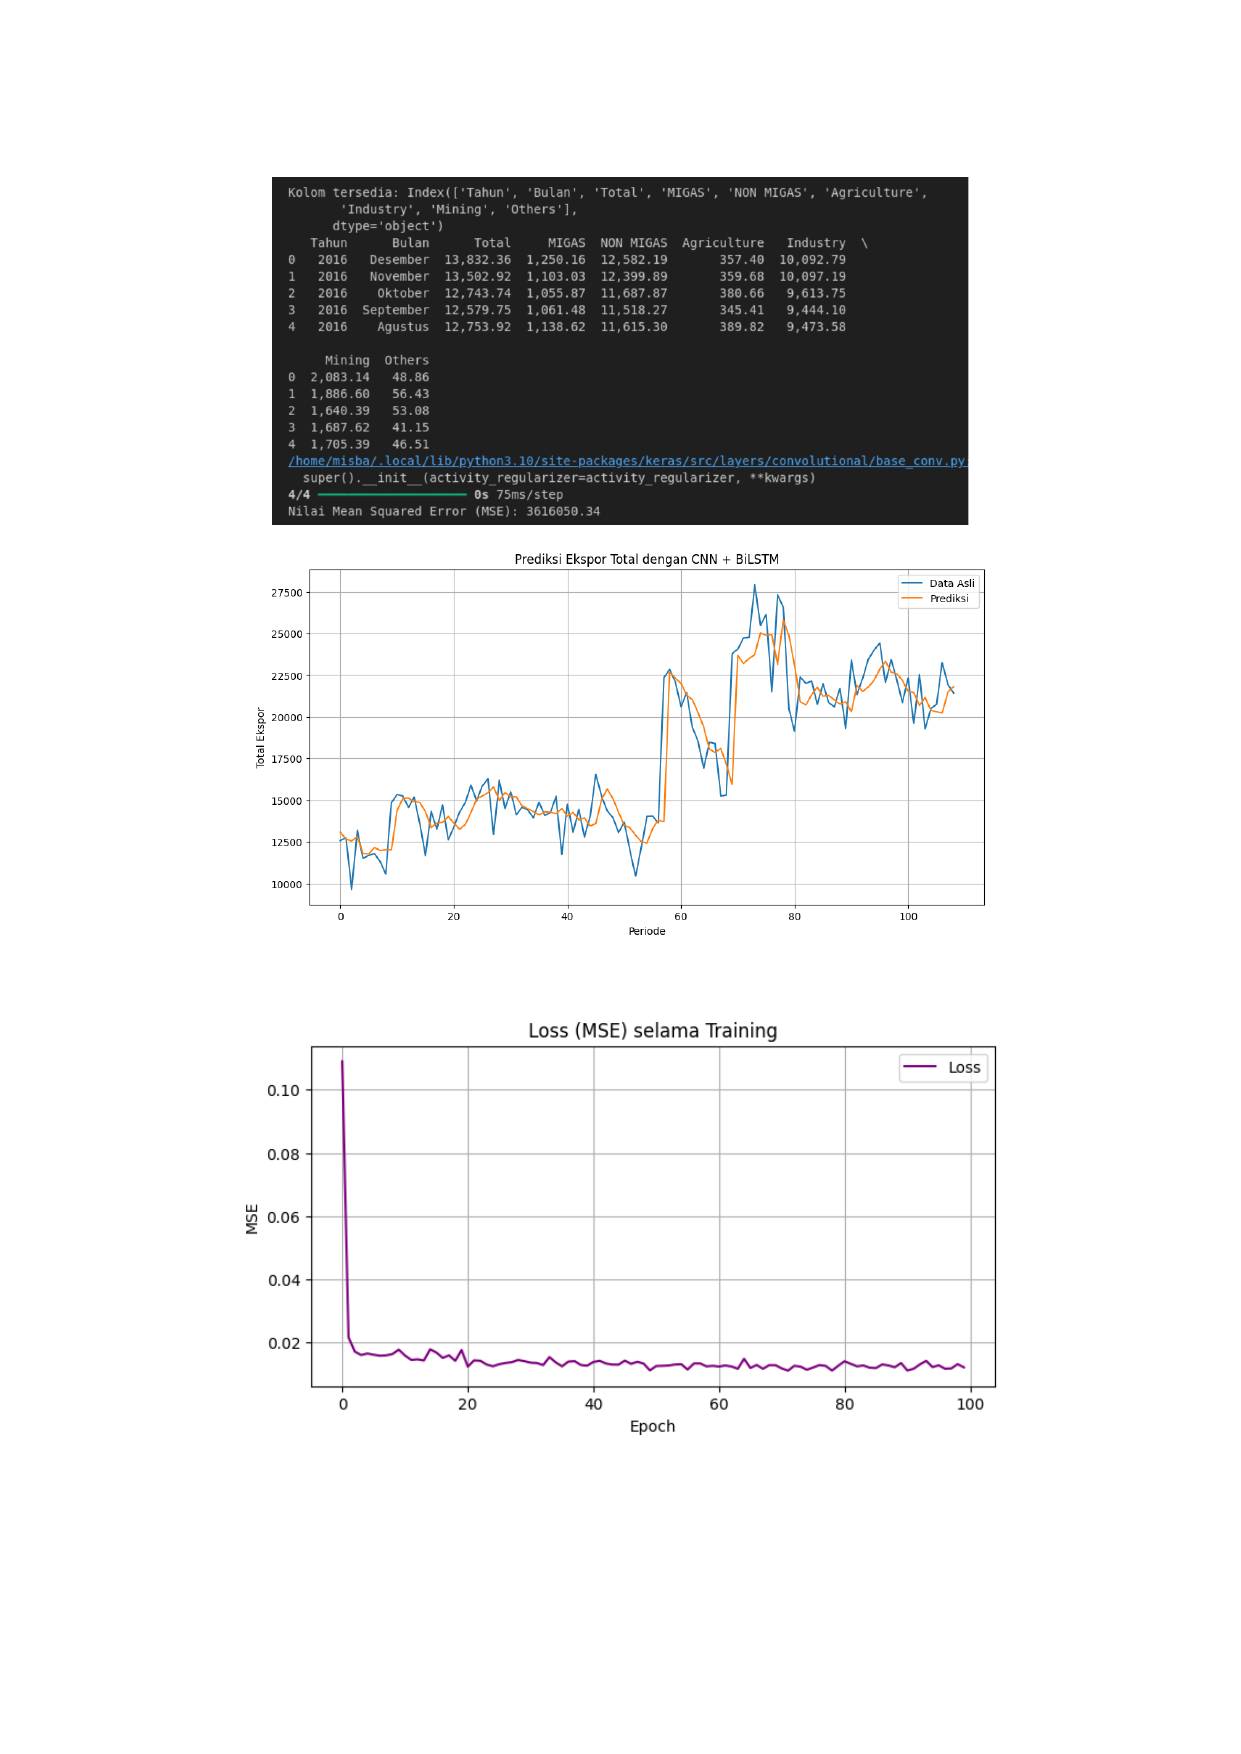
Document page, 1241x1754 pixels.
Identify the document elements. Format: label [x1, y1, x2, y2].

picture [249, 546, 991, 943]
picture [234, 1011, 1006, 1445]
picture [272, 177, 969, 525]
